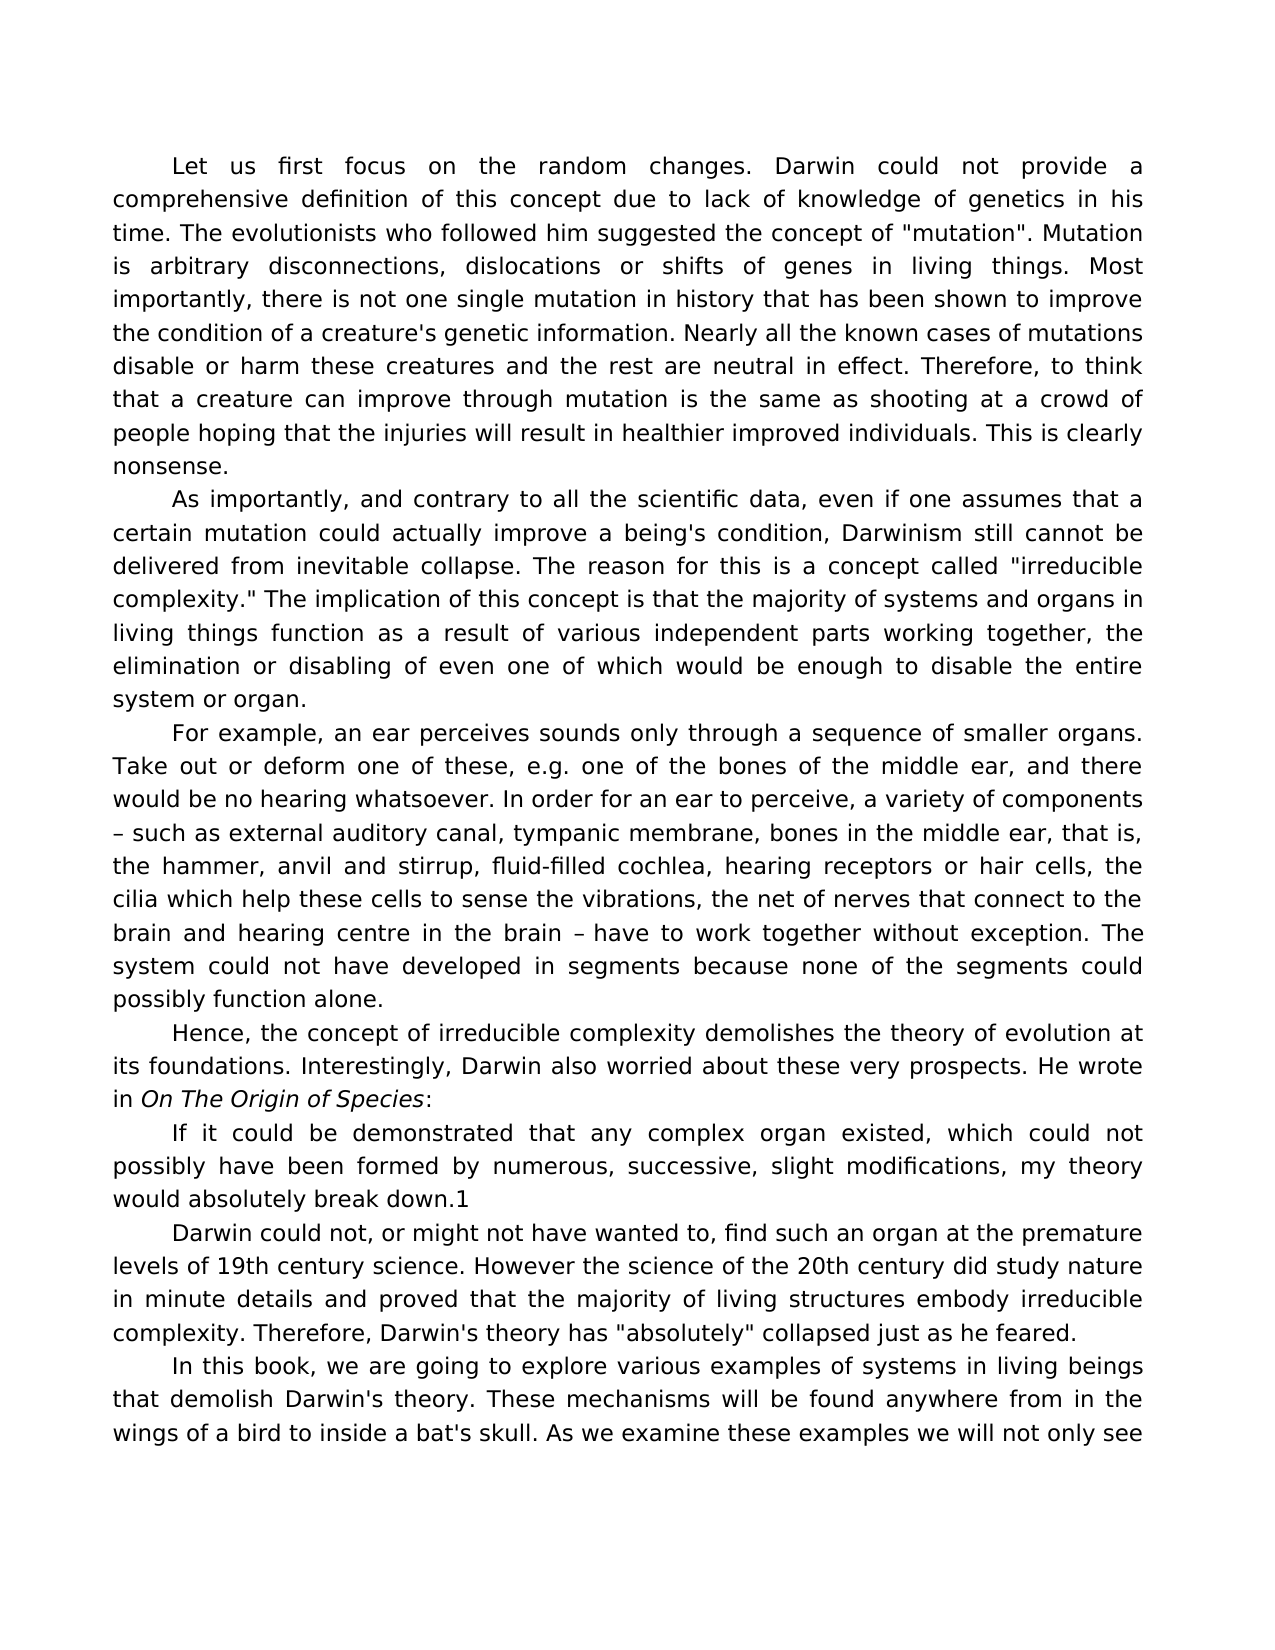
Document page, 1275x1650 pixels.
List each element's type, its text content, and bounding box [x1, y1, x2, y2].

text Let us first focus on the random changes. Darwin could not provide a comprehensive definition of this concept due to lack of knowledge of genetics in his time. The evolutionists who followed him suggested the concept of "mutation". Mutation is arbitrary disconnections, dislocations or shifts of genes in living things. Most importantly, there is not one single mutation in history that has been shown to improve the condition of a creature's genetic information. Nearly all the known cases of mutations disable or harm these creatures and the rest are neutral in effect. Therefore, to think that a creature can improve through mutation is the same as shooting at a crowd of people hoping that the injuries will result in healthier improved individuals. This is clearly nonsense. [112, 148, 1145, 481]
text For example, an ear perceives sounds only through a sequence of smaller organs. Take out or deform one of these, e.g. one of the bones of the middle ear, and there would be no hearing whatsoever. In order for an ear to perceive, a variety of components – such as external auditory canal, tympanic membrane, bones in the middle ear, that is, the hammer, anvil and stirrup, fluid-filled cochlea, hearing receptors or hair cells, the cilia which help these cells to sense the vibrations, the net of nerves that connect to the brain and hearing centre in the brain – have to work together without exception. The system could not have developed in segments because none of the segments could possibly function alone. [112, 714, 1145, 1014]
text Hence, the concept of irreducible complexity demolishes the theory of evolution at its foundations. Interestingly, Darwin also worried about these very prospects. He wrote in On The Origin of Species: [112, 1014, 1145, 1114]
text As importantly, and contrary to all the scientific data, even if one assumes that a certain mutation could actually improve a being's condition, Darwinism still cannot be delivered from inevitable collapse. The reason for this is a concept called "irreducible complexity." The implication of this concept is that the majority of systems and organs in living things function as a result of various independent parts working together, the elimination or disabling of even one of which would be enough to disable the entire system or organ. [112, 481, 1145, 714]
text If it could be demonstrated that any complex organ existed, which could not possibly have been formed by numerous, successive, slight modifications, my theory would absolutely break down.1 [112, 1114, 1145, 1214]
text Darwin could not, or might not have wanted to, find such an organ at the premature levels of 19th century science. However the science of the 20th century did study nature in minute details and proved that the majority of living structures embody irreducible complexity. Therefore, Darwin's theory has "absolutely" collapsed just as he feared. [112, 1214, 1145, 1348]
text In this book, we are going to explore various examples of systems in living beings that demolish Darwin's theory. These mechanisms will be found anywhere from in the wings of a bird to inside a bat's skull. As we examine these examples we will not only see [112, 1348, 1145, 1448]
